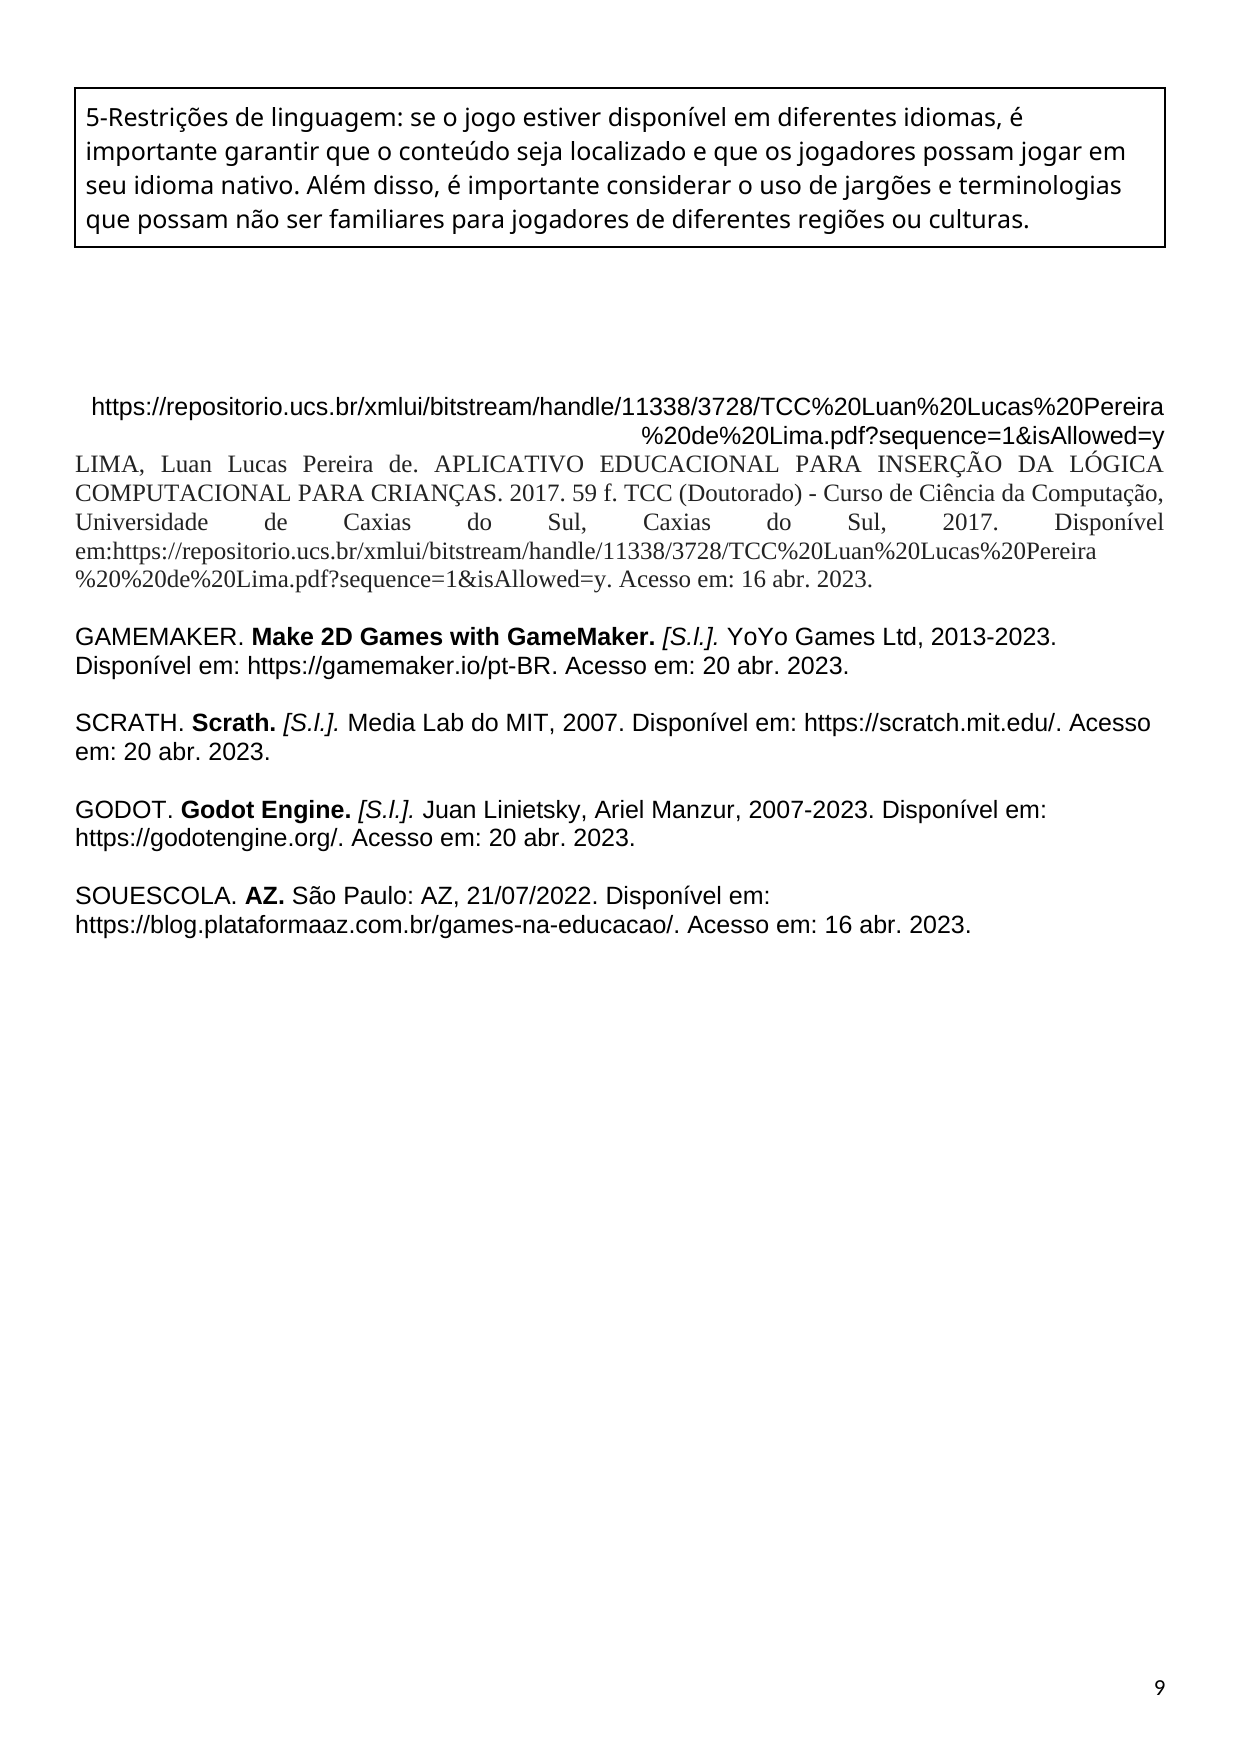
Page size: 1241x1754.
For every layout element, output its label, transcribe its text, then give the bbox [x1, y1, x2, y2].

subtitle GODOT. Godot Engine. [S.l.]. Juan Linietsky, Ariel Manzur, 2007-2023. Disponível em: https://godotengine.org/. Acesso em: 20 abr. 2023. [75, 794, 1165, 852]
subtitle LIMA, Luan Lucas Pereira de. APLICATIVO EDUCACIONAL PARA INSERÇÃO DA LÓGICA COMPUTACIONAL PARA CRIANÇAS. 2017. 59 f. TCC (Doutorado) - Curso de Ciência da Computação, Universidade de Caxias do Sul, Caxias do Sul, 2017. Disponível em:https://repositorio.ucs.br/xmlui/bitstream/handle/11338/3728/TCC%20Luan%20Lucas%20Pereira%20%20de%20Lima.pdf?sequence=1&isAllowed=y. Acesso em: 16 abr. 2023. [75, 449, 1165, 593]
subtitle https://repositorio.ucs.br/xmlui/bitstream/handle/11338/3728/TCC%20Luan%20Lucas%20Pereira%20de%20Lima.pdf?sequence=1&isAllowed=y [75, 392, 1165, 449]
subtitle GAMEMAKER. Make 2D Games with GameMaker. [S.l.]. YoYo Games Ltd, 2013-2023. Disponível em: https://gamemaker.io/pt-BR. Acesso em: 20 abr. 2023. [75, 622, 1165, 679]
table_cell 5-Restrições de linguagem: se o jogo estiver disponível em diferentes idiomas, é importante garantir que o conteúdo seja localizado e que os jogadores possam jogar em seu idioma nativo. Além disso, é importante considerar o uso de jargões e terminologias que possam não ser familiares para jogadores de diferentes regiões ou culturas. [76, 89, 1164, 246]
subtitle SCRATH. Scrath. [S.l.]. Media Lab do MIT, 2007. Disponível em: https://scratch.mit.edu/. Acesso em: 20 abr. 2023. [75, 708, 1165, 766]
subtitle SOUESCOLA. AZ. São Paulo: AZ, 21/07/2022. Disponível em: https://blog.plataformaaz.com.br/games-na-educacao/. Acesso em: 16 abr. 2023. [75, 881, 1165, 938]
